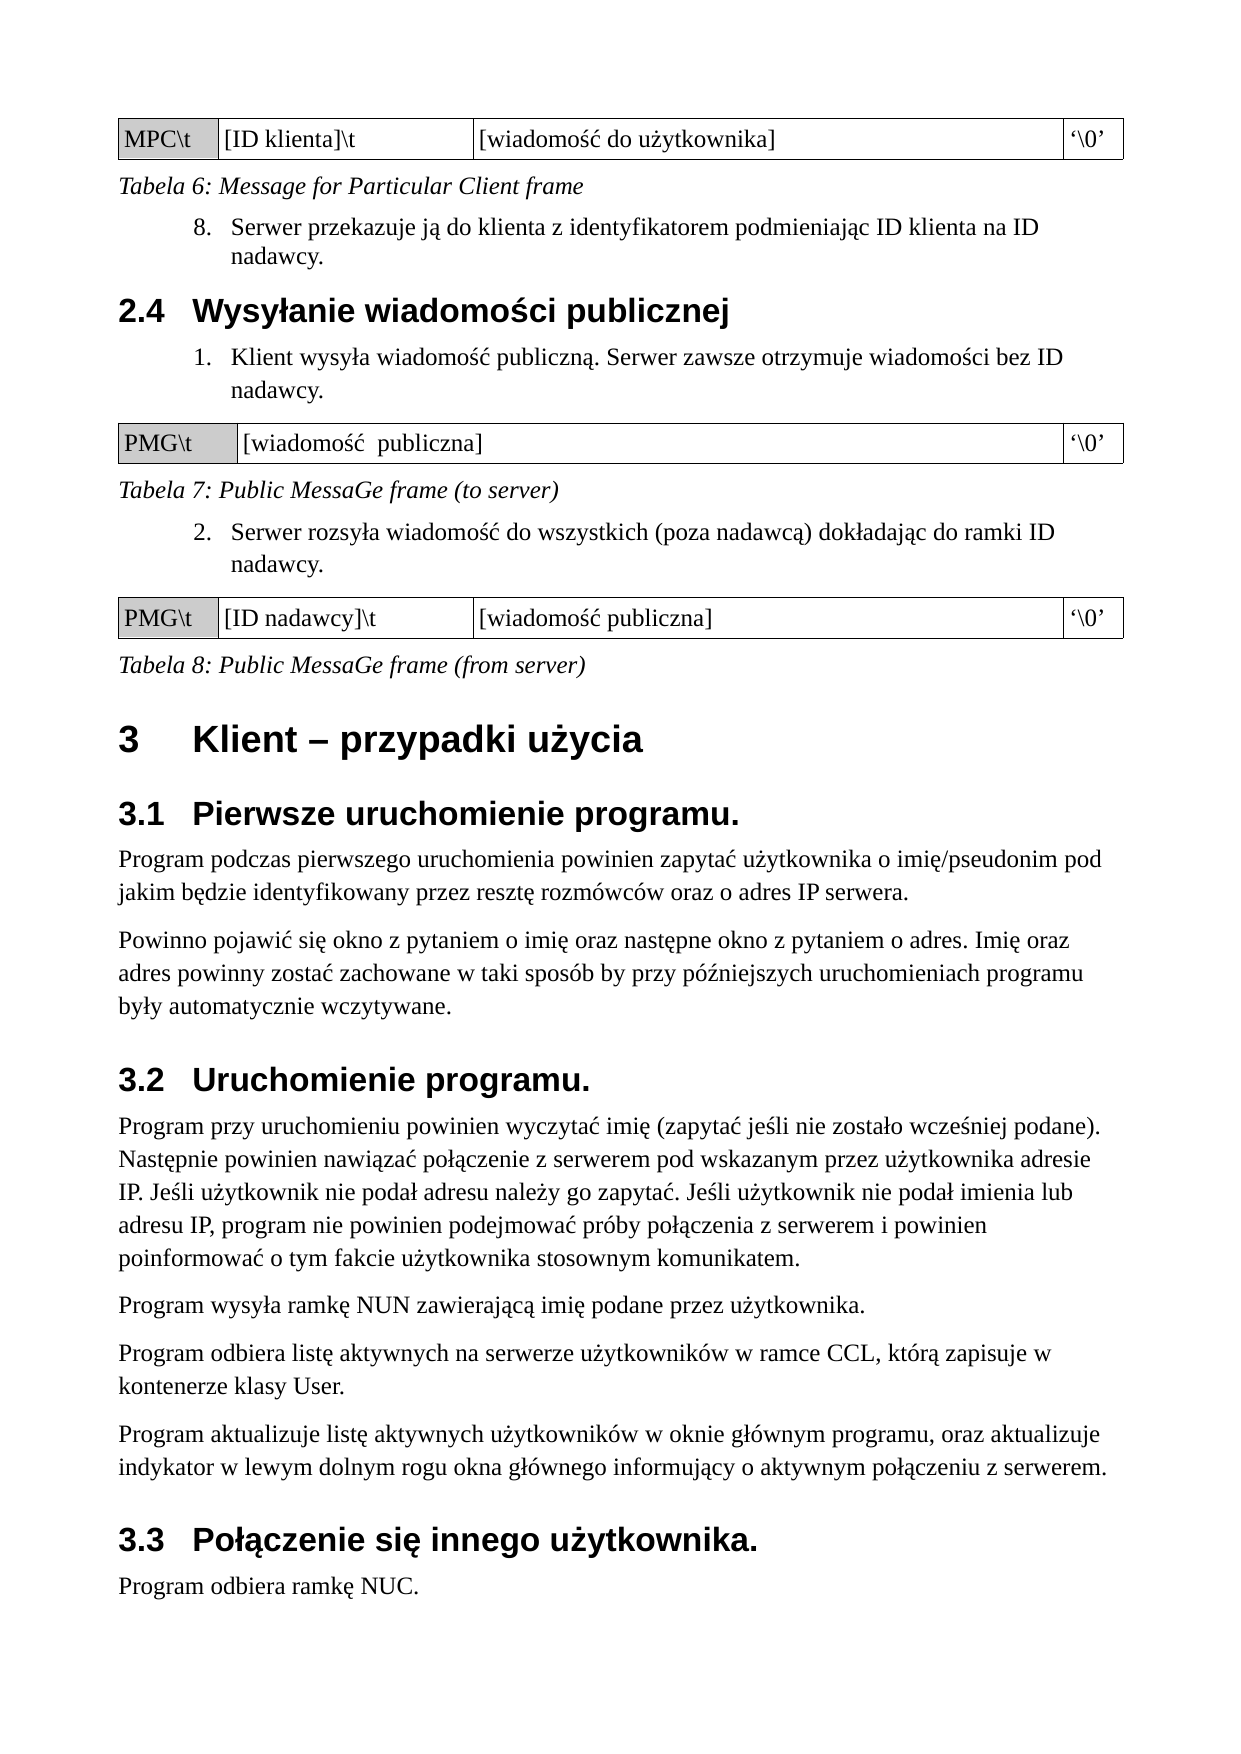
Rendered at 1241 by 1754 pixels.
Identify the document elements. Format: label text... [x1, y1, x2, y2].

text Program wysyła ramkę NUN zawierającą imię podane przez użytkownika. [118, 1290, 1122, 1319]
table_header [wiadomość do użytkownika] [474, 119, 1063, 158]
text Powinno pojawić się okno z pytaniem o imię oraz następne okno z pytaniem o adres. Imię oraz adres powinny zostać zachowane w taki sposób by przy późniejszych uruchomieniach programu były automatycznie wczytywane. [118, 925, 1122, 1020]
table_header [wiadomość publiczna] [238, 424, 1063, 463]
text Program odbiera ramkę NUC. [118, 1571, 1122, 1600]
subtitle Wysyłanie wiadomości publicznej [118, 291, 1122, 329]
table_header ‘\0’ [1064, 598, 1123, 637]
table_header [wiadomość publiczna] [474, 598, 1063, 637]
table_header [ID klienta]\t [219, 119, 473, 158]
text Tabela 7: Public MessaGe frame (to server) [118, 475, 1122, 504]
text Program przy uruchomieniu powinien wyczytać imię (zapytać jeśli nie zostało wcześniej podane). Następnie powinien nawiązać połączenie z serwerem pod wskazanym przez użytkownika adresie IP. Jeśli użytkownik nie podał adresu należy go zapytać. Jeśli użytkownik nie podał imienia lub adresu IP, program nie powinien podejmować próby połączenia z serwerem i powinien poinformować o tym fakcie użytkownika stosownym komunikatem. [118, 1111, 1122, 1272]
text Tabela 8: Public MessaGe frame (from server) [118, 650, 1122, 679]
text Tabela 6: Message for Particular Client frame [118, 171, 1122, 200]
list Serwer rozsyła wiadomość do wszystkich (poza nadawcą) dokładając do ramki ID nadawcy. [193, 517, 1122, 578]
table_header MPC\t [119, 119, 218, 158]
table_header PMG\t [119, 598, 218, 637]
table_header ‘\0’ [1064, 119, 1123, 158]
subtitle Uruchomienie programu. [118, 1059, 1122, 1098]
subtitle Połączenie się innego użytkownika. [118, 1520, 1122, 1559]
subtitle Pierwsze uruchomienie programu. [118, 793, 1122, 832]
text Program aktualizuje listę aktywnych użytkowników w oknie głównym programu, oraz aktualizuje indykator w lewym dolnym rogu okna głównego informujący o aktywnym połączeniu z serwerem. [118, 1419, 1122, 1480]
text Program podczas pierwszego uruchomienia powinien zapytać użytkownika o imię/pseudonim pod jakim będzie identyfikowany przez resztę rozmówców oraz o adres IP serwera. [118, 844, 1122, 906]
list Serwer przekazuje ją do klienta z identyfikatorem podmieniając ID klienta na ID nadawcy. [193, 212, 1122, 270]
table_header ‘\0’ [1064, 424, 1123, 463]
subtitle Klient – przypadki użycia [118, 716, 1122, 760]
text Program odbiera listę aktywnych na serwerze użytkowników w ramce CCL, którą zapisuje w kontenerze klasy User. [118, 1338, 1122, 1400]
table_header PMG\t [119, 424, 237, 463]
table_header [ID nadawcy]\t [219, 598, 473, 637]
list Klient wysyła wiadomość publiczną. Serwer zawsze otrzymuje wiadomości bez ID nadawcy. [193, 342, 1122, 403]
